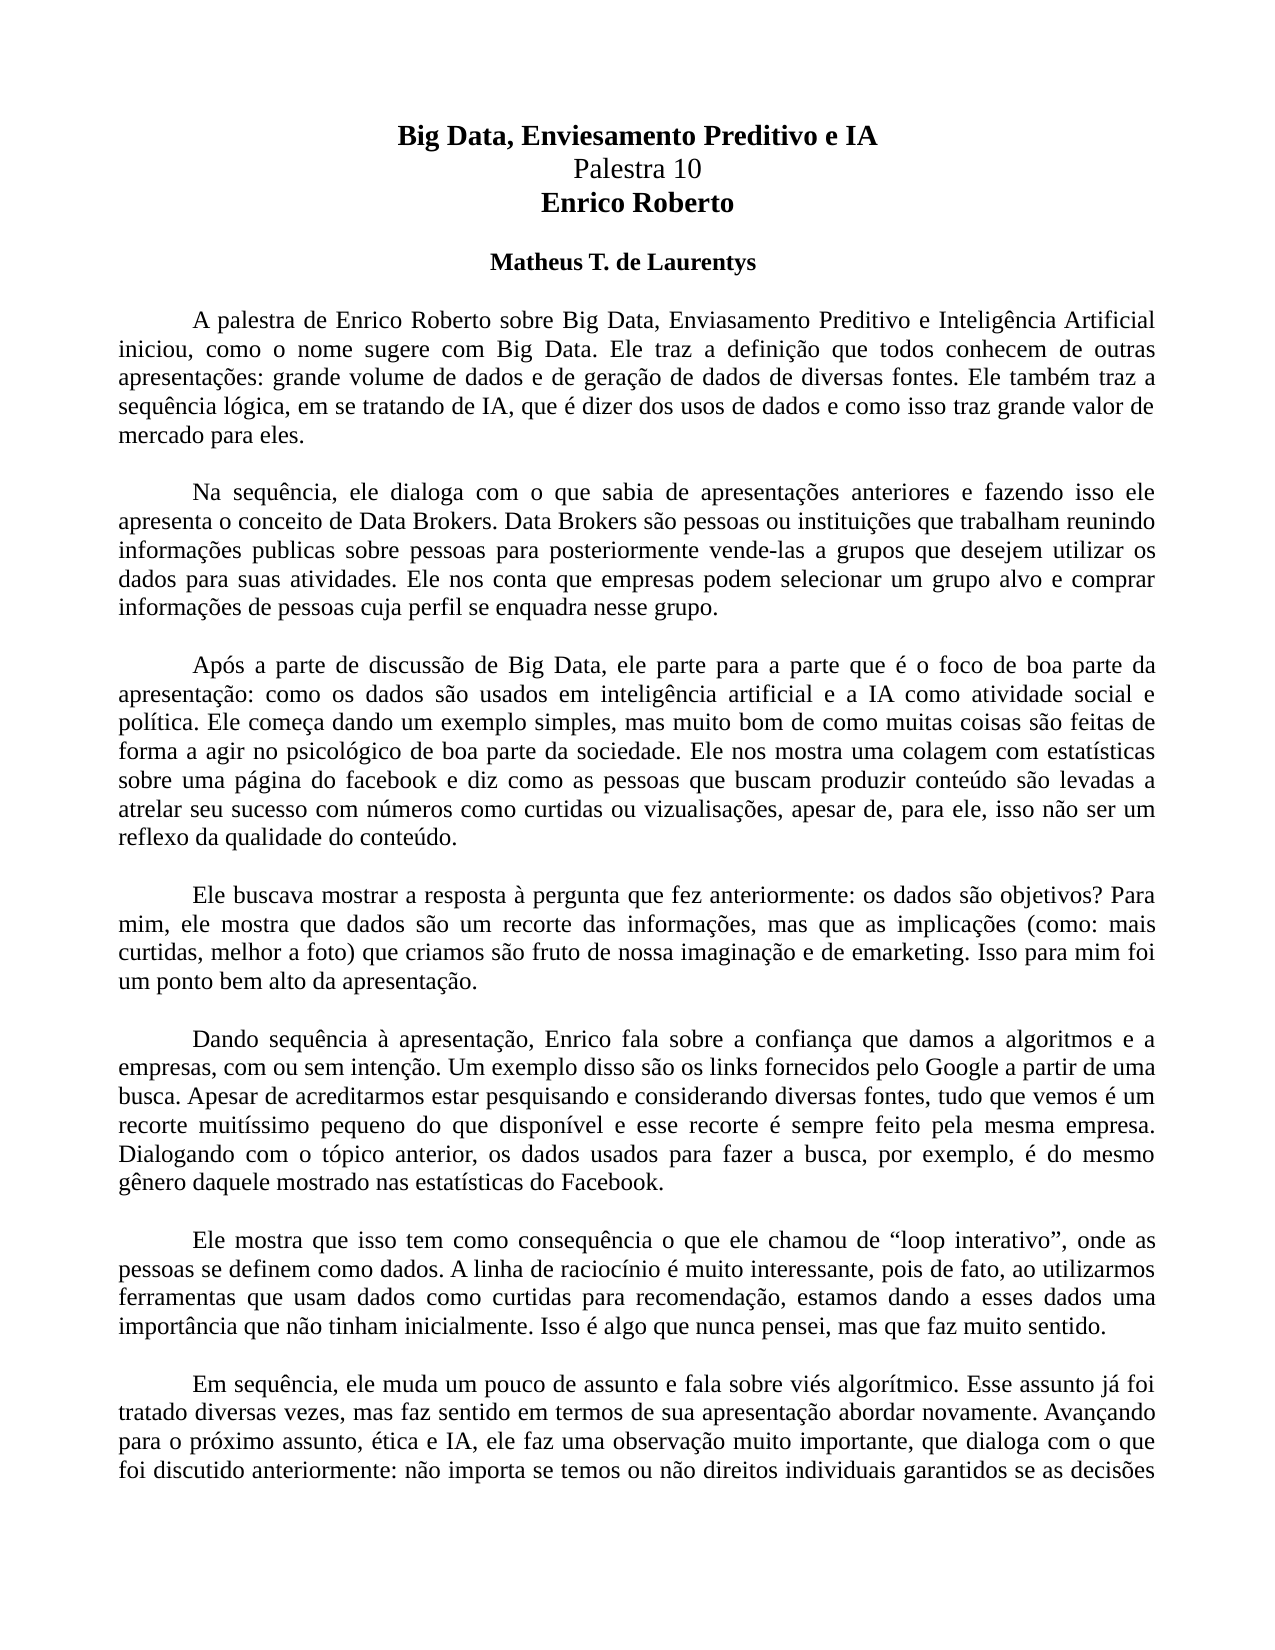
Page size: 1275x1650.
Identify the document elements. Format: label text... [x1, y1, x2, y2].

text Big Data, Enviesamento Preditivo e IA [118, 118, 1157, 152]
text Na sequência, ele dialoga com o que sabia de apresentações anteriores e fazendo isso ele apresenta o conceito de Data Brokers. Data Brokers são pessoas ou instituições que trabalham reunindo informações publicas sobre pessoas para posteriormente vende-las a grupos que desejem utilizar os dados para suas atividades. Ele nos conta que empresas podem selecionar um grupo alvo e comprar informações de pessoas cuja perfil se enquadra nesse grupo. [118, 477, 1157, 621]
text Em sequência, ele muda um pouco de assunto e fala sobre viés algorítmico. Esse assunto já foi tratado diversas vezes, mas faz sentido em termos de sua apresentação abordar novamente. Avançando para o próximo assunto, ética e IA, ele faz uma observação muito importante, que dialoga com o que foi discutido anteriormente: não importa se temos ou não direitos individuais garantidos se as decisões [118, 1369, 1157, 1484]
text Enrico Roberto [118, 185, 1157, 219]
text Ele buscava mostrar a resposta à pergunta que fez anteriormente: os dados são objetivos? Para mim, ele mostra que dados são um recorte das informações, mas que as implicações (como: mais curtidas, melhor a foto) que criamos são fruto de nossa imaginação e de emarketing. Isso para mim foi um ponto bem alto da apresentação. [118, 880, 1157, 995]
text Após a parte de discussão de Big Data, ele parte para a parte que é o foco de boa parte da apresentação: como os dados são usados em inteligência artificial e a IA como atividade social e política. Ele começa dando um exemplo simples, mas muito bom de como muitas coisas são feitas de forma a agir no psicológico de boa parte da sociedade. Ele nos mostra uma colagem com estatísticas sobre uma página do facebook e diz como as pessoas que buscam produzir conteúdo são levadas a atrelar seu sucesso com números como curtidas ou vizualisações, apesar de, para ele, isso não ser um reflexo da qualidade do conteúdo. [118, 650, 1157, 851]
text Dando sequência à apresentação, Enrico fala sobre a confiança que damos a algoritmos e a empresas, com ou sem intenção. Um exemplo disso são os links fornecidos pelo Google a partir de uma busca. Apesar de acreditarmos estar pesquisando e considerando diversas fontes, tudo que vemos é um recorte muitíssimo pequeno do que disponível e esse recorte é sempre feito pela mesma empresa. Dialogando com o tópico anterior, os dados usados para fazer a busca, por exemplo, é do mesmo gênero daquele mostrado nas estatísticas do Facebook. [118, 1024, 1157, 1196]
text Palestra 10 [118, 152, 1157, 185]
text Ele mostra que isso tem como consequência o que ele chamou de “loop interativo”, onde as pessoas se definem como dados. A linha de raciocínio é muito interessante, pois de fato, ao utilizarmos ferramentas que usam dados como curtidas para recomendação, estamos dando a esses dados uma importância que não tinham inicialmente. Isso é algo que nunca pensei, mas que faz muito sentido. [118, 1225, 1157, 1340]
text Matheus T. de Laurentys [118, 247, 1157, 276]
text A palestra de Enrico Roberto sobre Big Data, Enviasamento Preditivo e Inteligência Artificial iniciou, como o nome sugere com Big Data. Ele traz a definição que todos conhecem de outras apresentações: grande volume de dados e de geração de dados de diversas fontes. Ele também traz a sequência lógica, em se tratando de IA, que é dizer dos usos de dados e como isso traz grande valor de mercado para eles. [118, 305, 1157, 449]
